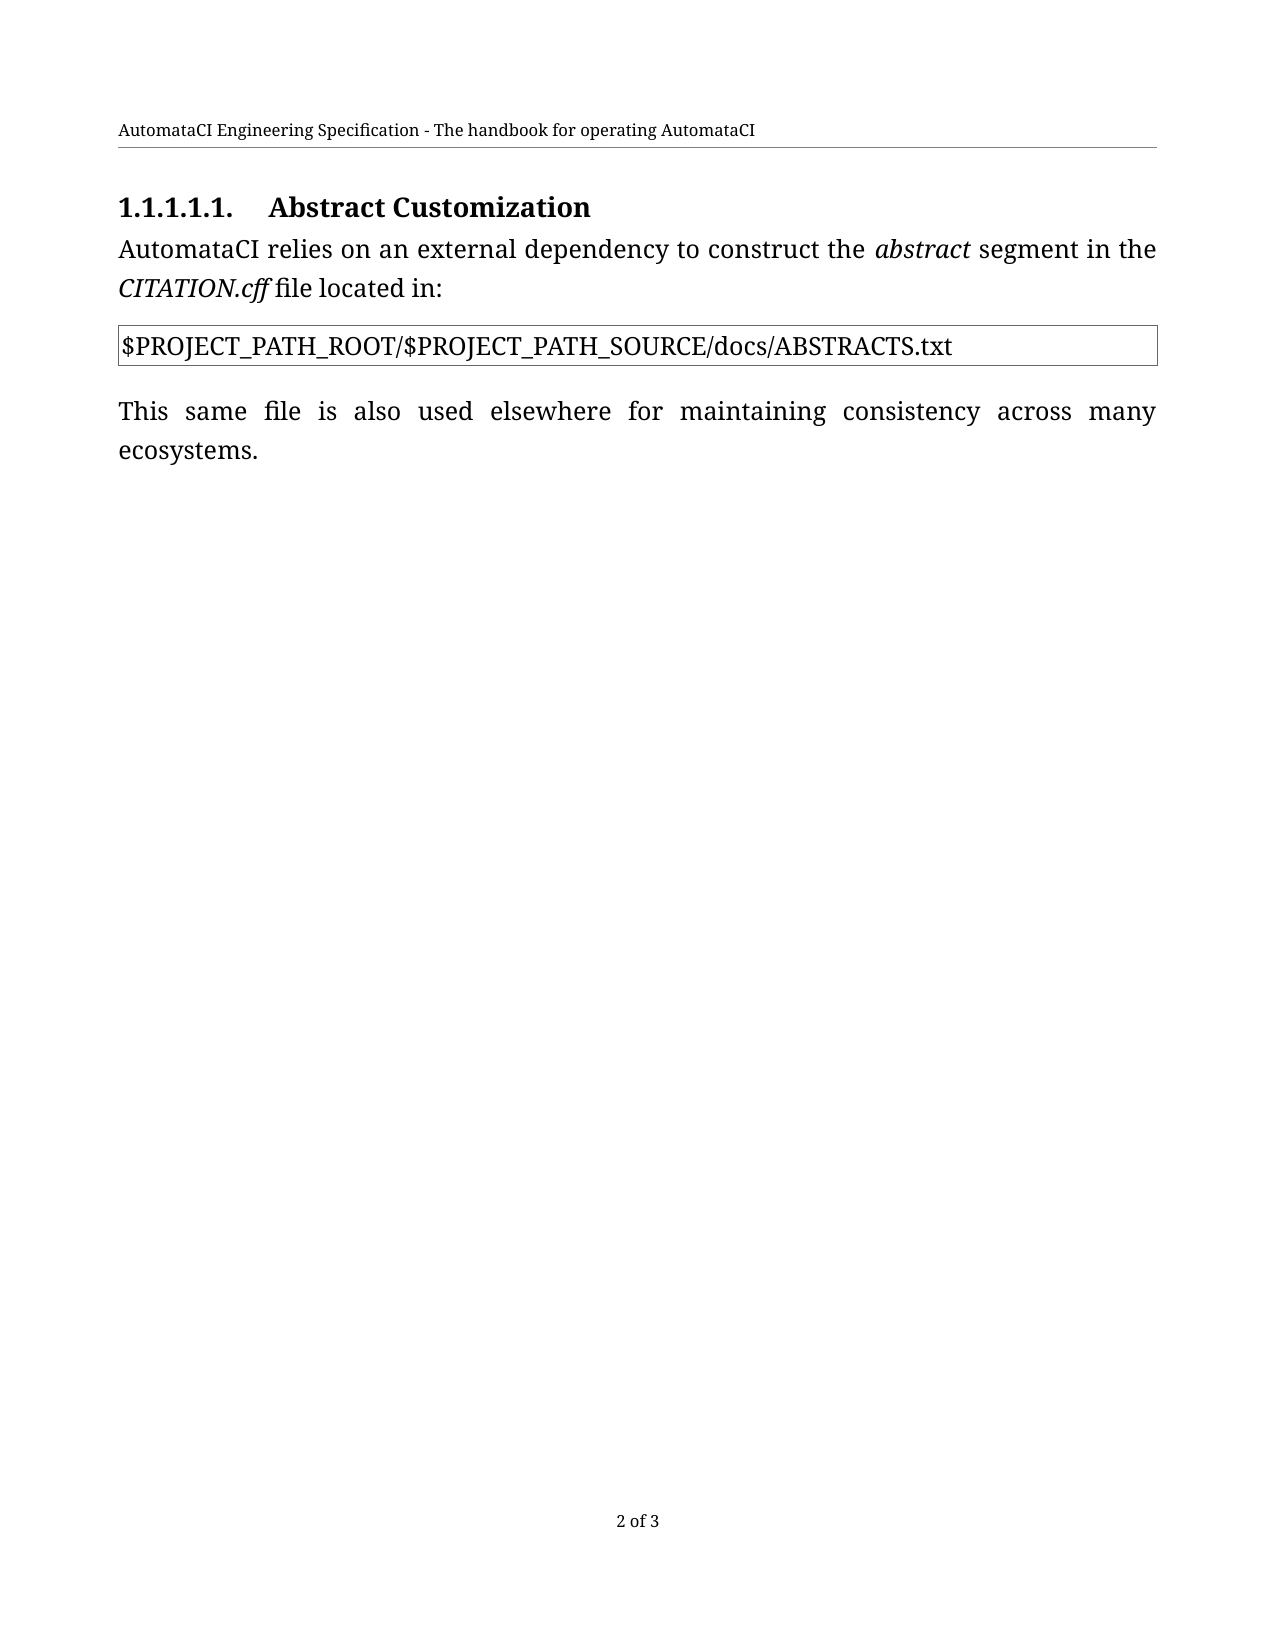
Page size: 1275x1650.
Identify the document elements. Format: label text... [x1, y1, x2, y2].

text AutomataCI relies on an external dependency to construct the abstract segment in the CITATION.cff file located in: [118, 232, 1157, 305]
text This same file is also used elsewhere for maintaining consistency across many ecosystems. [118, 393, 1157, 466]
subtitle Abstract Customization [118, 189, 1157, 226]
text $PROJECT_PATH_ROOT/$PROJECT_PATH_SOURCE/docs/ABSTRACTS.txt [119, 326, 1157, 365]
